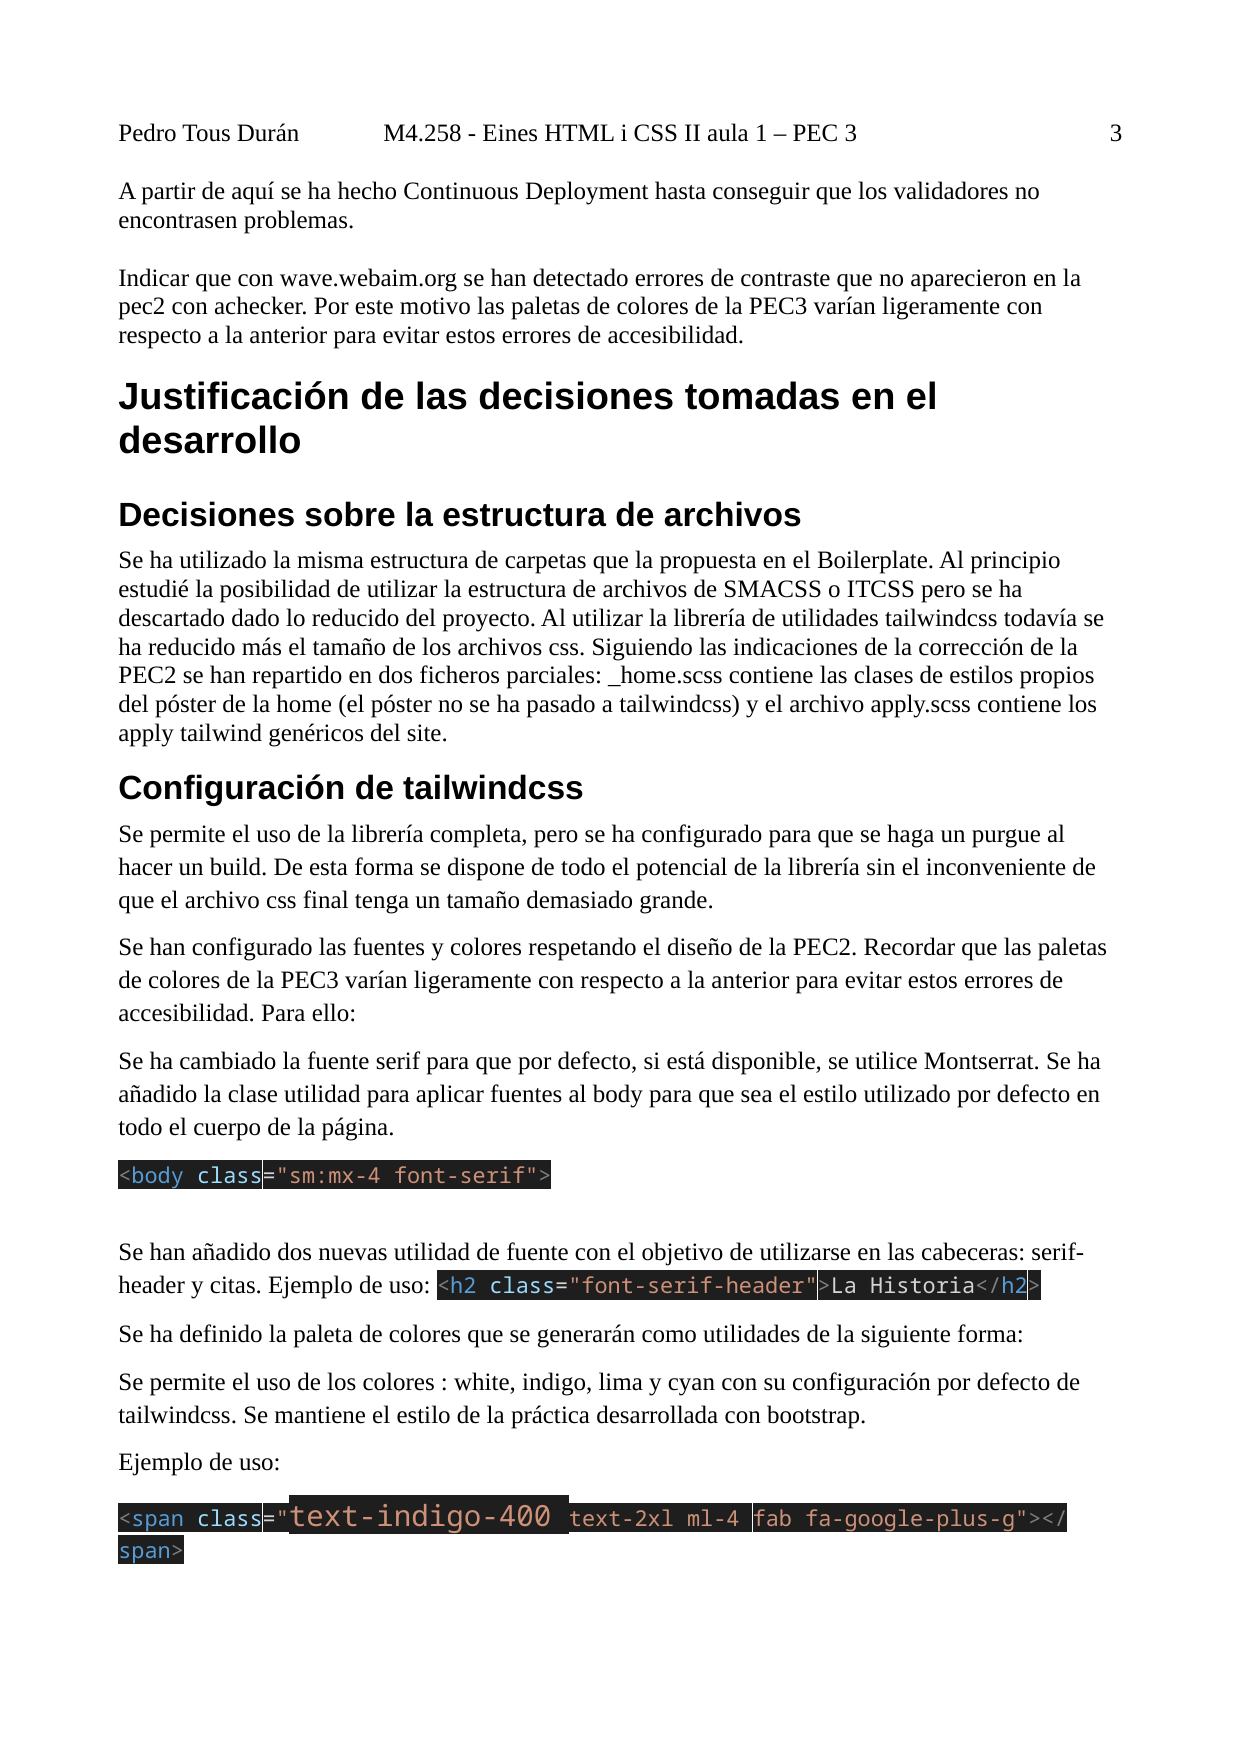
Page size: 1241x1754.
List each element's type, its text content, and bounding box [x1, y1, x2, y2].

text Se ha cambiado la fuente serif para que por defecto, si está disponible, se utilice Montserrat. Se ha añadido la clase utilidad para aplicar fuentes al body para que sea el estilo utilizado por defecto en todo el cuerpo de la página. [118, 1046, 1122, 1141]
subtitle Decisiones sobre la estructura de archivos [118, 494, 1122, 533]
text Se permite el uso de la librería completa, pero se ha configurado para que se haga un purgue al hacer un build. De esta forma se dispone de todo el potencial de la librería sin el inconveniente de que el archivo css final tenga un tamaño demasiado grande. [118, 819, 1122, 914]
text <body class="sm:mx-4 font-serif"> [118, 1160, 1122, 1189]
text <span class="text-indigo-400 text-2xl ml-4 fab fa-google-plus-g"></span> [118, 1495, 1122, 1564]
subtitle Justificación de las decisiones tomadas en el desarrollo [118, 374, 1122, 461]
text Se han configurado las fuentes y colores respetando el diseño de la PEC2. Recordar que las paletas de colores de la PEC3 varían ligeramente con respecto a la anterior para evitar estos errores de accesibilidad. Para ello: [118, 932, 1122, 1027]
text A partir de aquí se ha hecho Continuous Deployment hasta conseguir que los validadores no encontrasen problemas. [118, 176, 1122, 234]
text Se ha utilizado la misma estructura de carpetas que la propuesta en el Boilerplate. Al principio estudié la posibilidad de utilizar la estructura de archivos de SMACSS o ITCSS pero se ha descartado dado lo reducido del proyecto. Al utilizar la librería de utilidades tailwindcss todavía se ha reducido más el tamaño de los archivos css. Siguiendo las indicaciones de la corrección de la PEC2 se han repartido en dos ficheros parciales: _home.scss contiene las clases de estilos propios del póster de la home (el póster no se ha pasado a tailwindcss) y el archivo apply.scss contiene los apply tailwind genéricos del site. [118, 546, 1122, 747]
text Se permite el uso de los colores : white, indigo, lima y cyan con su configuración por defecto de tailwindcss. Se mantiene el estilo de la práctica desarrollada con bootstrap. [118, 1367, 1122, 1428]
subtitle Configuración de tailwindcss [118, 768, 1122, 806]
text Ejemplo de uso: [118, 1447, 1122, 1476]
text Indicar que con wave.webaim.org se han detectado errores de contraste que no aparecieron en la pec2 con achecker. Por este motivo las paletas de colores de la PEC3 varían ligeramente con respecto a la anterior para evitar estos errores de accesibilidad. [118, 263, 1122, 349]
text Se han añadido dos nuevas utilidad de fuente con el objetivo de utilizarse en las cabeceras: serif-header y citas. Ejemplo de uso: <h2 class="font-serif-header">La Historia</h2> [118, 1237, 1122, 1300]
text Se ha definido la paleta de colores que se generarán como utilidades de la siguiente forma: [118, 1319, 1122, 1348]
